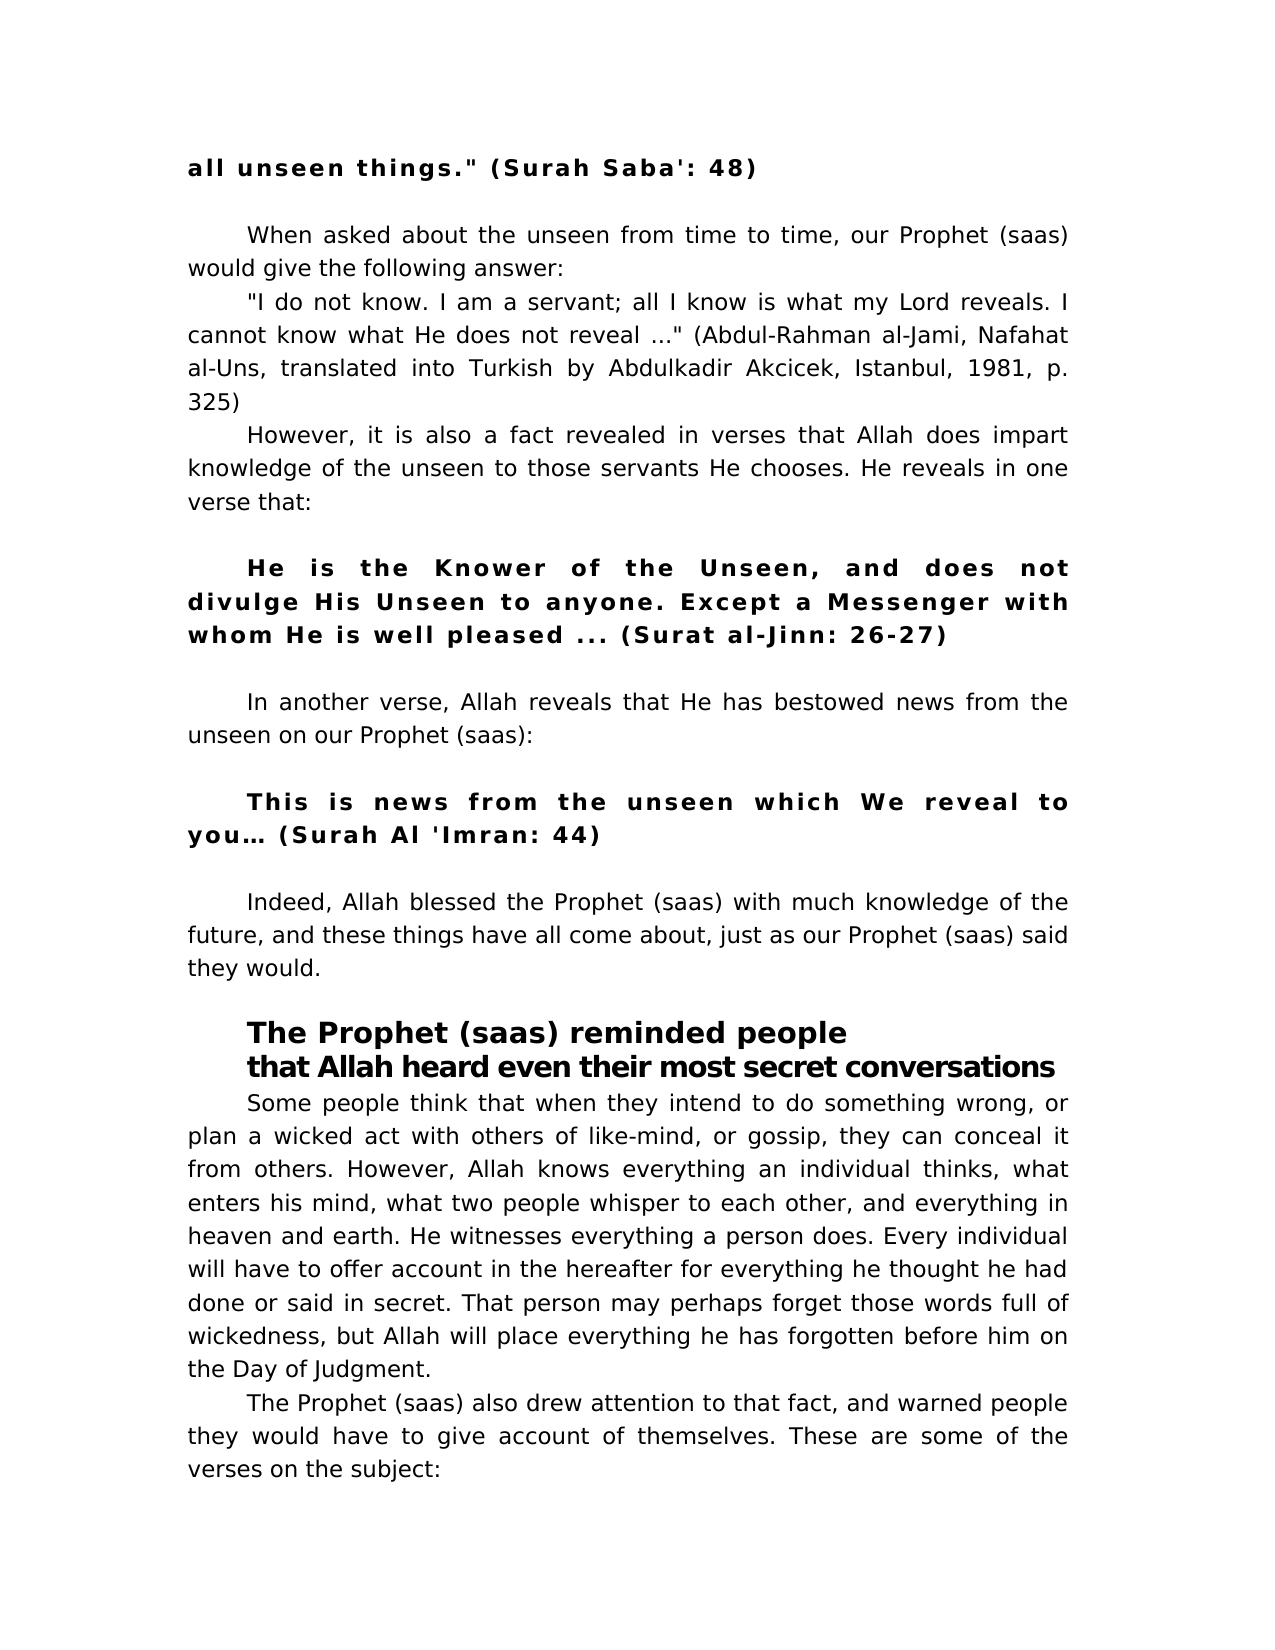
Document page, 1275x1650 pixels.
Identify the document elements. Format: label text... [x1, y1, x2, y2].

text that Allah heard even their most secret conversations [187, 1051, 1070, 1084]
text He is the Knower of the Unseen, and does not divulge His Unseen to anyone. Except a Messenger with whom He is well pleased ... (Surat al-Jinn: 26-27) [187, 550, 1070, 650]
text This is news from the unseen which We reveal to you… (Surah Al 'Imran: 44) [187, 783, 1070, 850]
text Indeed, Allah blessed the Prophet (saas) with much knowledge of the future, and these things have all come about, just as our Prophet (saas) said they would. [187, 883, 1070, 983]
text Some people think that when they intend to do something wrong, or plan a wicked act with others of like-mind, or gossip, they can conceal it from others. However, Allah knows everything an individual thinks, what enters his mind, what two people whisper to each other, and everything in heaven and earth. He witnesses everything a person does. Every individual will have to offer account in the hereafter for everything he thought he had done or said in secret. That person may perhaps forget those words full of wickedness, but Allah will place everything he has forgotten before him on the Day of Judgment. [187, 1084, 1070, 1384]
text The Prophet (saas) reminded people [187, 1017, 1070, 1051]
text The Prophet (saas) also drew attention to that fact, and warned people they would have to give account of themselves. These are some of the verses on the subject: [187, 1384, 1070, 1484]
text In another verse, Allah reveals that He has bestowed news from the unseen on our Prophet (saas): [187, 683, 1070, 750]
text all unseen things." (Surah Saba': 48) [187, 150, 1070, 183]
text "I do not know. I am a servant; all I know is what my Lord reveals. I cannot know what He does not reveal ..." (Abdul-Rahman al-Jami, Nafahat al-Uns, translated into Turkish by Abdulkadir Akcicek, Istanbul, 1981, p. 325) [187, 283, 1070, 417]
text However, it is also a fact revealed in verses that Allah does impart knowledge of the unseen to those servants He chooses. He reveals in one verse that: [187, 417, 1070, 517]
text When asked about the unseen from time to time, our Prophet (saas) would give the following answer: [187, 217, 1070, 283]
